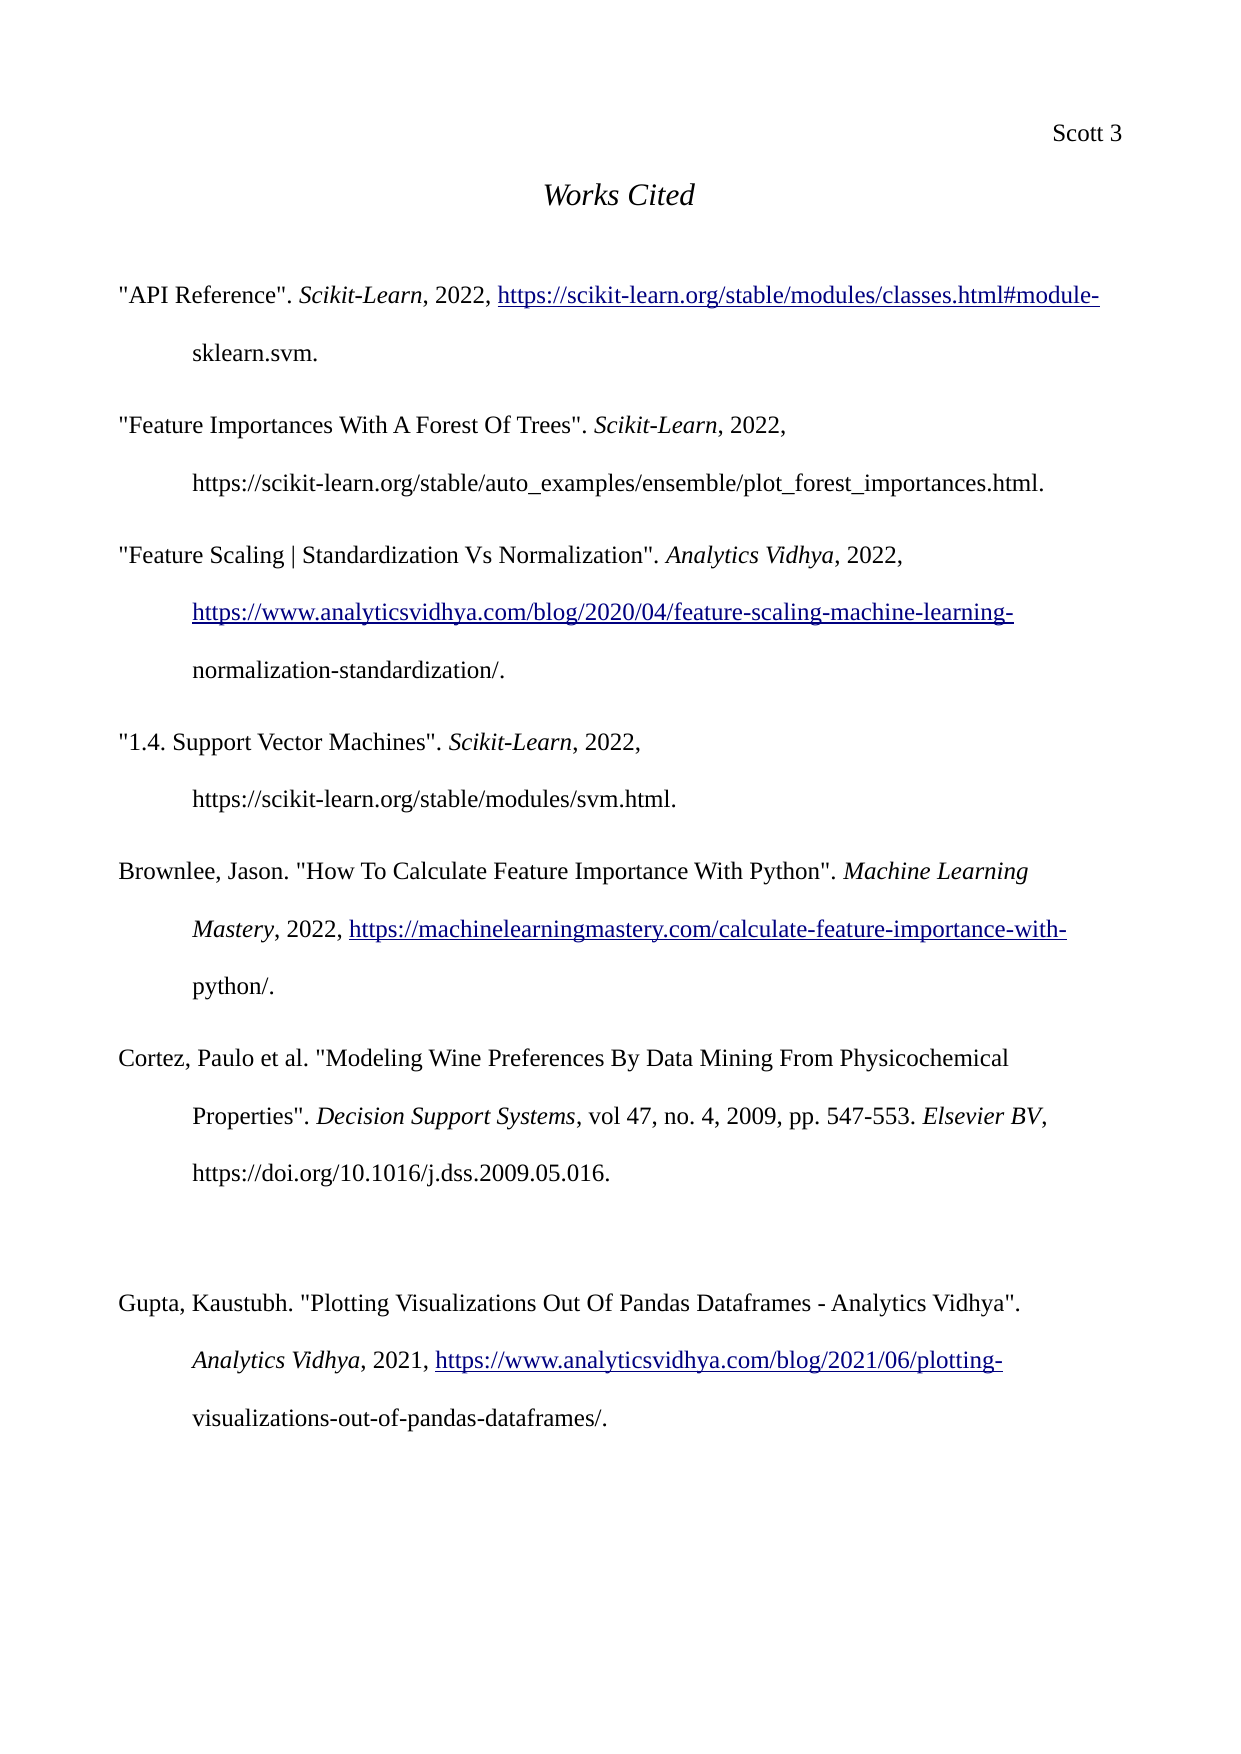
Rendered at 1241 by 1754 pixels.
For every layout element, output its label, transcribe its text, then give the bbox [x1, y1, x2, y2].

text "API Reference". Scikit-Learn, 2022, https://scikit-learn.org/stable/modules/classes.html#module- sklearn.svm. [118, 281, 1122, 367]
text "Feature Scaling | Standardization Vs Normalization". Analytics Vidhya, 2022, https://www.analyticsvidhya.com/blog/2020/04/feature-scaling-machine-learning- normalization-standardization/. [118, 540, 1122, 683]
subtitle Works Cited [118, 176, 1122, 212]
text Brownlee, Jason. "How To Calculate Feature Importance With Python". Machine Learning Mastery, 2022, https://machinelearningmastery.com/calculate-feature-importance-with- python/. [118, 856, 1122, 1000]
text Cortez, Paulo et al. "Modeling Wine Preferences By Data Mining From Physicochemical Properties". Decision Support Systems, vol 47, no. 4, 2009, pp. 547-553. Elsevier BV, https://doi.org/10.1016/j.dss.2009.05.016. [118, 1043, 1122, 1187]
text Gupta, Kaustubh. "Plotting Visualizations Out Of Pandas Dataframes - Analytics Vidhya". Analytics Vidhya, 2021, https://www.analyticsvidhya.com/blog/2021/06/plotting- visualizations-out-of-pandas-dataframes/. [118, 1288, 1122, 1432]
text "1.4. Support Vector Machines". Scikit-Learn, 2022, https://scikit-learn.org/stable/modules/svm.html. [118, 727, 1122, 813]
text "Feature Importances With A Forest Of Trees". Scikit-Learn, 2022, https://scikit-learn.org/stable/auto_examples/ensemble/plot_forest_importances.html. [118, 410, 1122, 496]
